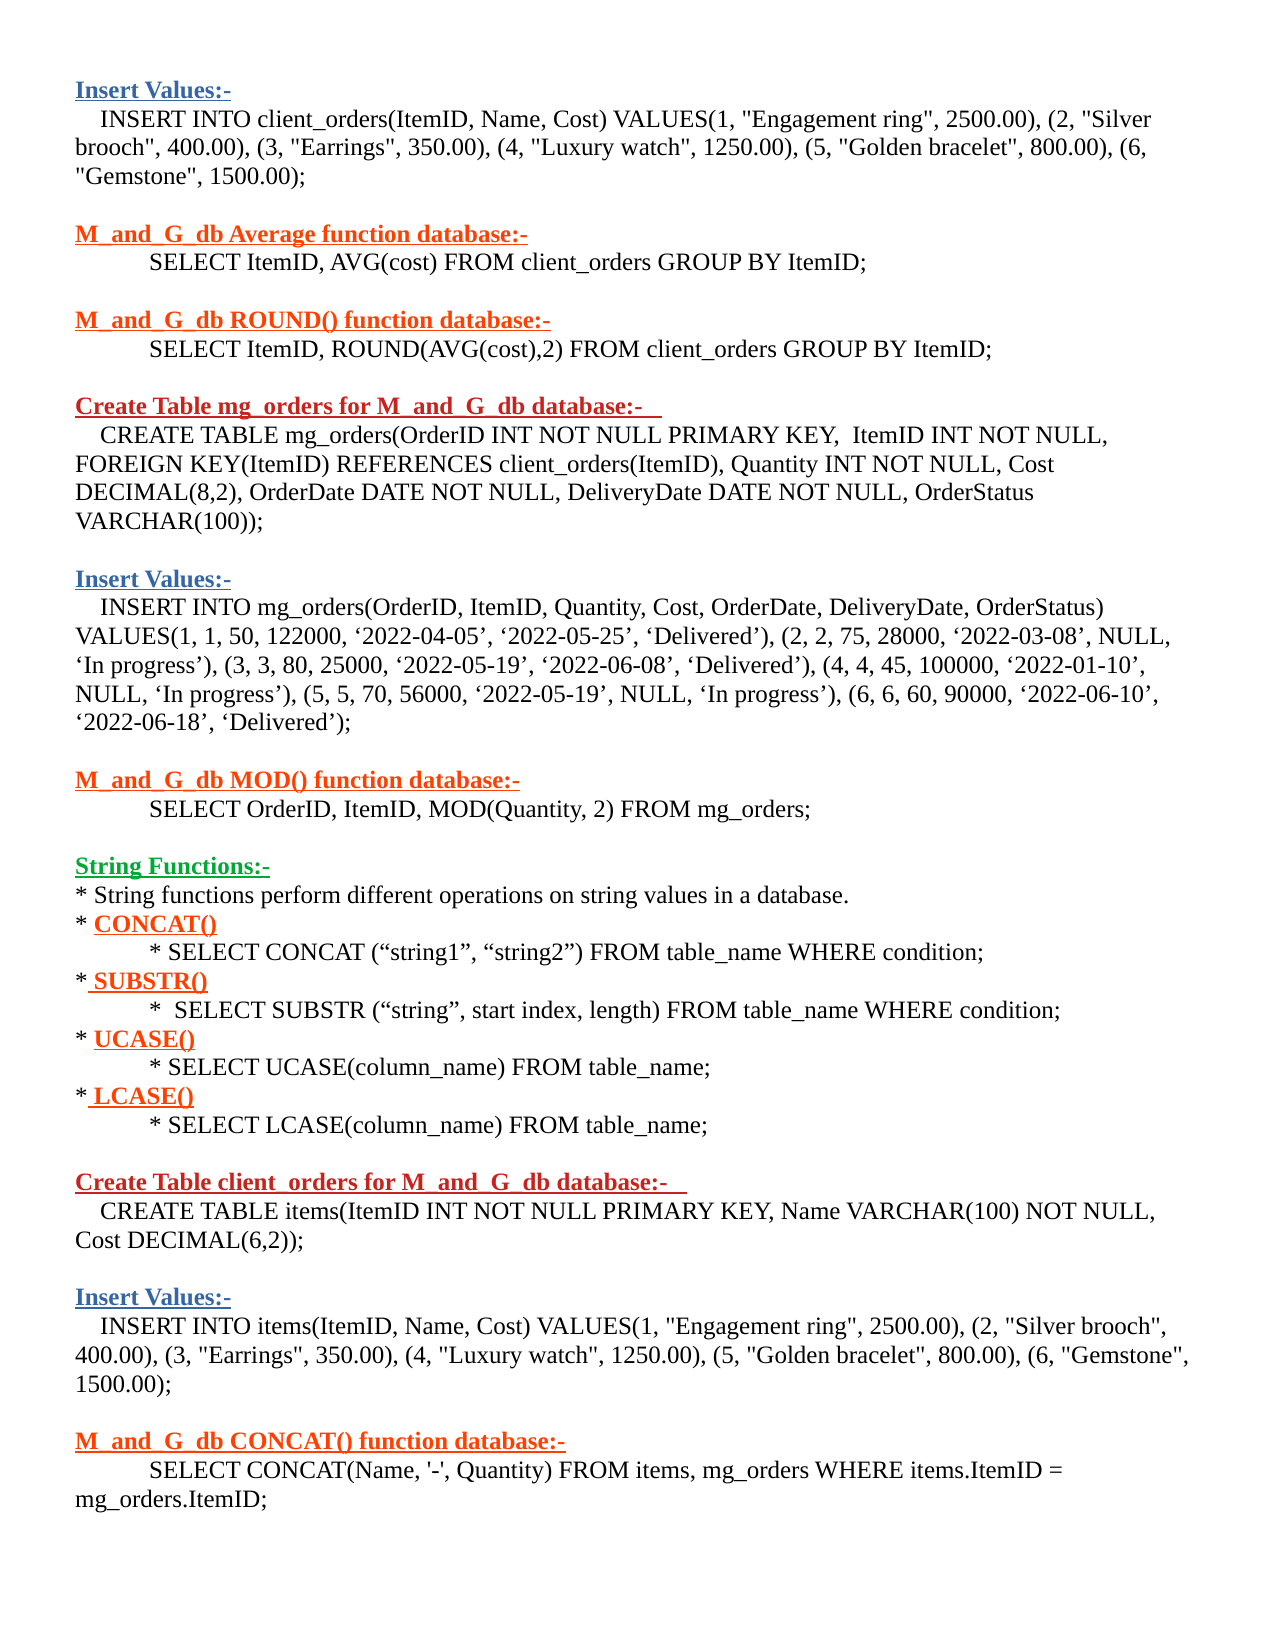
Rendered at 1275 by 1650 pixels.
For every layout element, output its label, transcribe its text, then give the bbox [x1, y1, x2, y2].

text CREATE TABLE mg_orders(OrderID INT NOT NULL PRIMARY KEY, ItemID INT NOT NULL, FOREIGN KEY(ItemID) REFERENCES client_orders(ItemID), Quantity INT NOT NULL, Cost DECIMAL(8,2), OrderDate DATE NOT NULL, DeliveryDate DATE NOT NULL, OrderStatus VARCHAR(100)); [75, 420, 1200, 535]
text INSERT INTO mg_orders(OrderID, ItemID, Quantity, Cost, OrderDate, DeliveryDate, OrderStatus) VALUES(1, 1, 50, 122000, ‘2022-04-05’, ‘2022-05-25’, ‘Delivered’), (2, 2, 75, 28000, ‘2022-03-08’, NULL, ‘In progress’), (3, 3, 80, 25000, ‘2022-05-19’, ‘2022-06-08’, ‘Delivered’), (4, 4, 45, 100000, ‘2022-01-10’, NULL, ‘In progress’), (5, 5, 70, 56000, ‘2022-05-19’, NULL, ‘In progress’), (6, 6, 60, 90000, ‘2022-06-10’, ‘2022-06-18’, ‘Delivered’); [75, 592, 1200, 736]
text * SELECT UCASE(column_name) FROM table_name; [75, 1052, 1200, 1081]
text M_and_G_db ROUND() function database:- [75, 305, 1200, 334]
text * SELECT SUBSTR (“string”, start index, length) FROM table_name WHERE condition; [75, 995, 1200, 1024]
text * UCASE() [75, 1024, 1200, 1052]
text INSERT INTO items(ItemID, Name, Cost) VALUES(1, "Engagement ring", 2500.00), (2, "Silver brooch", 400.00), (3, "Earrings", 350.00), (4, "Luxury watch", 1250.00), (5, "Golden bracelet", 800.00), (6, "Gemstone", 1500.00); [75, 1311, 1200, 1397]
text Create Table mg_orders for M_and_G_db database:- [75, 391, 1200, 420]
text CREATE TABLE items(ItemID INT NOT NULL PRIMARY KEY, Name VARCHAR(100) NOT NULL, Cost DECIMAL(6,2)); [75, 1196, 1200, 1254]
text * CONCAT() [75, 909, 1200, 937]
text SELECT CONCAT(Name, '-', Quantity) FROM items, mg_orders WHERE items.ItemID = mg_orders.ItemID; [75, 1455, 1200, 1512]
text Insert Values:- [75, 75, 1200, 104]
text M_and_G_db Average function database:- [75, 219, 1200, 247]
text SELECT OrderID, ItemID, MOD(Quantity, 2) FROM mg_orders; [75, 794, 1200, 822]
text * String functions perform different operations on string values in a database. [75, 880, 1200, 909]
text Insert Values:- [75, 1282, 1200, 1311]
text * LCASE() [75, 1081, 1200, 1110]
text Create Table client_orders for M_and_G_db database:- [75, 1167, 1200, 1196]
text * SELECT LCASE(column_name) FROM table_name; [75, 1110, 1200, 1139]
text Insert Values:- [75, 564, 1200, 592]
text SELECT ItemID, ROUND(AVG(cost),2) FROM client_orders GROUP BY ItemID; [75, 334, 1200, 362]
text * SELECT CONCAT (“string1”, “string2”) FROM table_name WHERE condition; [75, 937, 1200, 966]
text * SUBSTR() [75, 966, 1200, 995]
text String Functions:- [75, 851, 1200, 880]
text M_and_G_db CONCAT() function database:- [75, 1426, 1200, 1455]
text M_and_G_db MOD() function database:- [75, 765, 1200, 794]
text INSERT INTO client_orders(ItemID, Name, Cost) VALUES(1, "Engagement ring", 2500.00), (2, "Silver brooch", 400.00), (3, "Earrings", 350.00), (4, "Luxury watch", 1250.00), (5, "Golden bracelet", 800.00), (6, "Gemstone", 1500.00); [75, 104, 1200, 190]
text SELECT ItemID, AVG(cost) FROM client_orders GROUP BY ItemID; [75, 247, 1200, 276]
